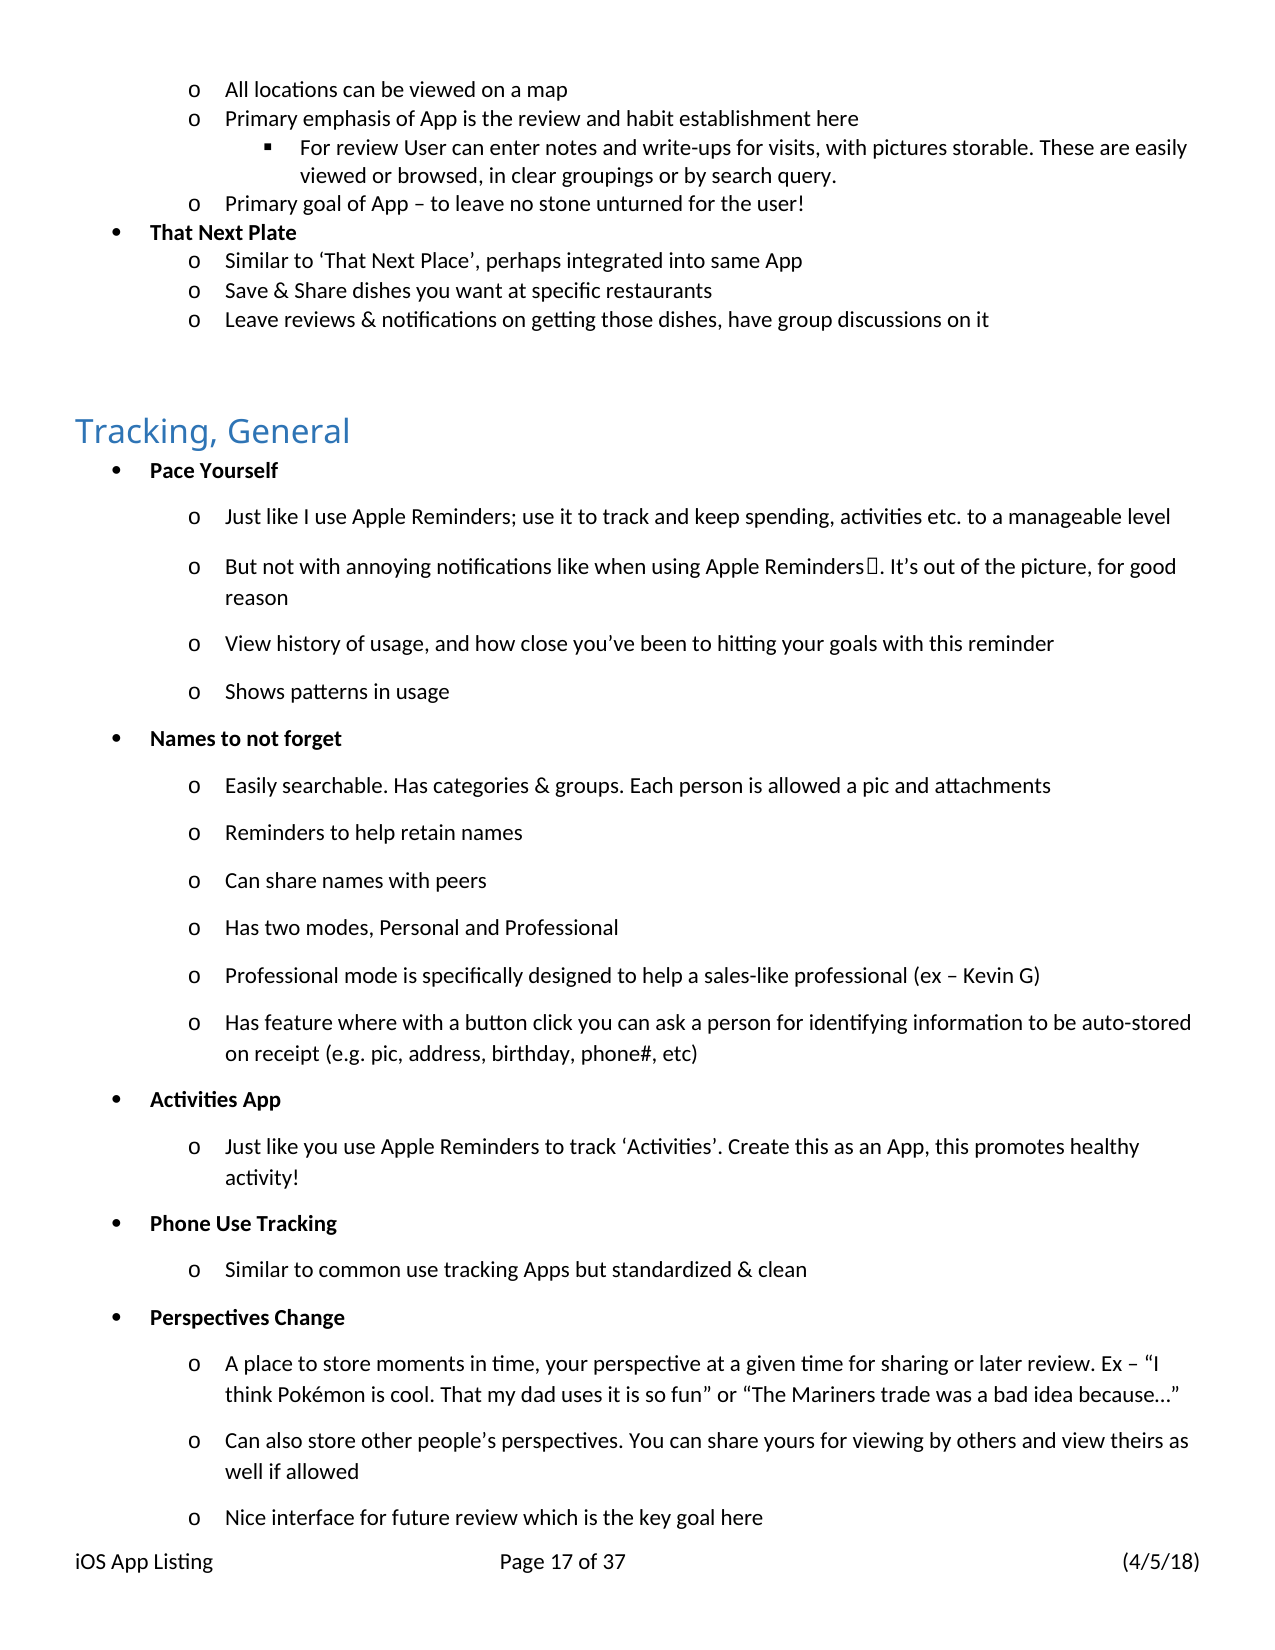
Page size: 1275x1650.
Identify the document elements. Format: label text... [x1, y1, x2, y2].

list Just like I use Apple Reminders; use it to track and keep spending, activities etc. to a manageable level [187, 502, 1200, 532]
list Shows patterns in usage [187, 677, 1200, 706]
list View history of usage, and how close you’ve been to hitting your goals with this reminder [187, 629, 1200, 658]
list But not with annoying notifications like when using Apple Reminders. It’s out of the picture, for good reason [187, 550, 1200, 611]
list Reminders to help retain names [187, 818, 1200, 847]
list Activities App [112, 1085, 1200, 1113]
list Similar to common use tracking Apps but standardized & clean [187, 1255, 1200, 1284]
list Similar to ‘That Next Place’, perhaps integrated into same App [187, 247, 1200, 276]
subtitle Tracking, General [75, 408, 1200, 453]
list Has feature where with a button click you can ask a person for identifying information to be auto-stored on receipt (e.g. pic, address, birthday, phone#, etc) [187, 1008, 1200, 1067]
list Pace Yourself [112, 456, 1200, 484]
list Can share names with peers [187, 866, 1200, 895]
list That Next Plate [112, 218, 1200, 247]
list Nice interface for future review which is the key goal here [187, 1503, 1200, 1533]
list A place to store moments in time, your perspective at a given time for sharing or later review. Ex – “I think Pokémon is cool. That my dad uses it is so fun” or “The Mariners trade was a bad idea because…” [187, 1349, 1200, 1408]
list Primary emphasis of App is the review and habit establishment here [187, 104, 1200, 133]
list Save & Share dishes you want at specific restaurants [187, 276, 1200, 305]
list Leave reviews & notifications on getting those dishes, have group discussions on it [187, 305, 1200, 334]
list Can also store other people’s perspectives. You can share yours for viewing by others and view theirs as well if allowed [187, 1426, 1200, 1485]
list Has two modes, Personal and Professional [187, 913, 1200, 942]
list Names to not forget [112, 724, 1200, 752]
list Phone Use Tracking [112, 1209, 1200, 1237]
list Perspectives Change [112, 1303, 1200, 1331]
list Easily searchable. Has categories & groups. Each person is allowed a pic and attachments [187, 771, 1200, 800]
list Professional mode is specifically designed to help a sales-like professional (ex – Kevin G) [187, 961, 1200, 990]
list For review User can enter notes and write-ups for visits, with pictures storable. These are easily viewed or browsed, in clear groupings or by search query. [262, 133, 1200, 189]
list Primary goal of App – to leave no stone unturned for the user! [187, 189, 1200, 218]
list Just like you use Apple Reminders to track ‘Activities’. Create this as an App, this promotes healthy activity! [187, 1132, 1200, 1191]
list All locations can be viewed on a map [187, 75, 1200, 104]
